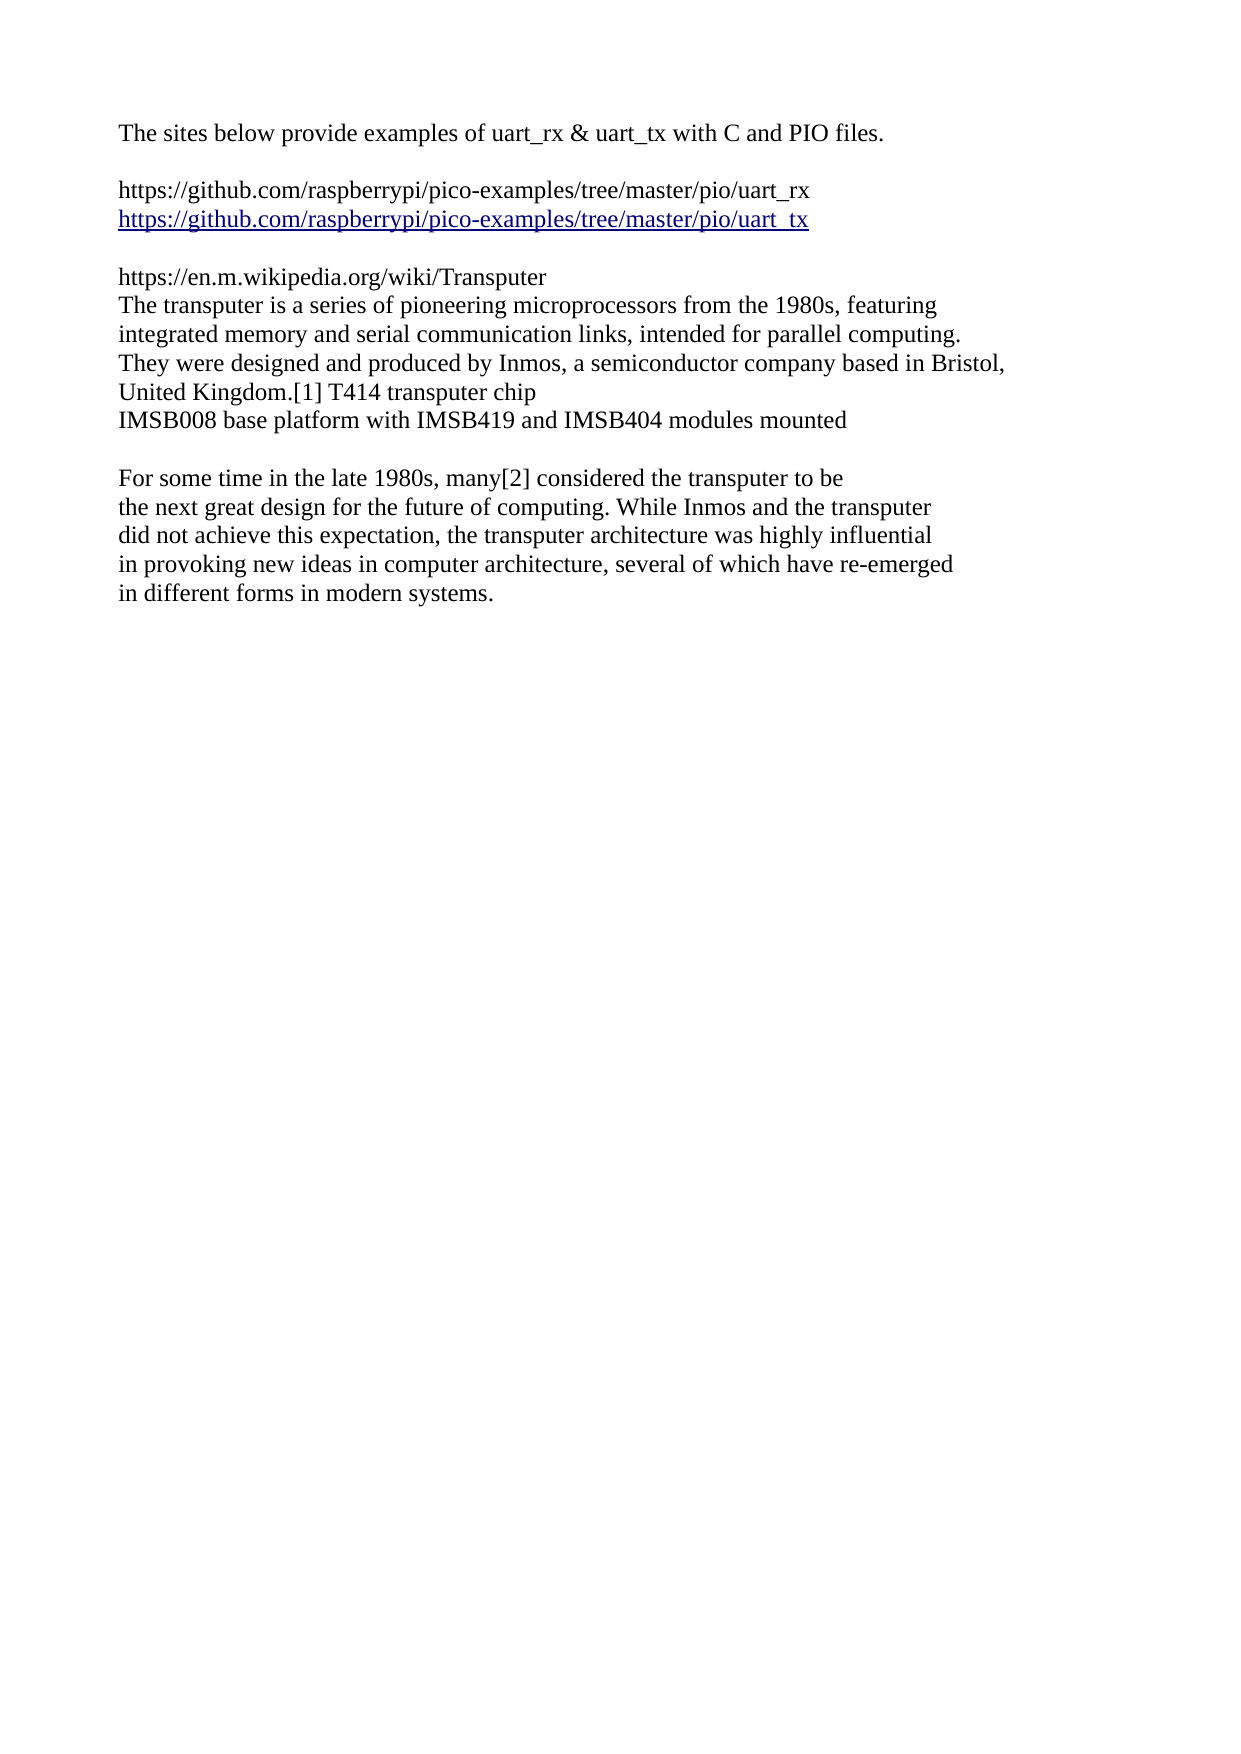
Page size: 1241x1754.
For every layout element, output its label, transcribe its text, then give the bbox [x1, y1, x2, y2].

text https://github.com/raspberrypi/pico-examples/tree/master/pio/uart_tx [118, 204, 1122, 233]
text in provoking new ideas in computer architecture, several of which have re-emerged [118, 549, 1122, 578]
text in different forms in modern systems. [118, 578, 1122, 607]
text The sites below provide examples of uart_rx & uart_tx with C and PIO files. [118, 118, 1122, 147]
text https://en.m.wikipedia.org/wiki/Transputer [118, 262, 1122, 291]
text the next great design for the future of computing. While Inmos and the transputer [118, 492, 1122, 521]
text For some time in the late 1980s, many[2] considered the transputer to be [118, 463, 1122, 492]
text integrated memory and serial communication links, intended for parallel computing. [118, 319, 1122, 348]
text The transputer is a series of pioneering microprocessors from the 1980s, featuring [118, 291, 1122, 319]
text United Kingdom.[1] T414 transputer chip [118, 377, 1122, 406]
text They were designed and produced by Inmos, a semiconductor company based in Bristol, [118, 348, 1122, 377]
text https://github.com/raspberrypi/pico-examples/tree/master/pio/uart_rx [118, 176, 1122, 204]
text did not achieve this expectation, the transputer architecture was highly influential [118, 521, 1122, 549]
text IMSB008 base platform with IMSB419 and IMSB404 modules mounted [118, 406, 1122, 434]
